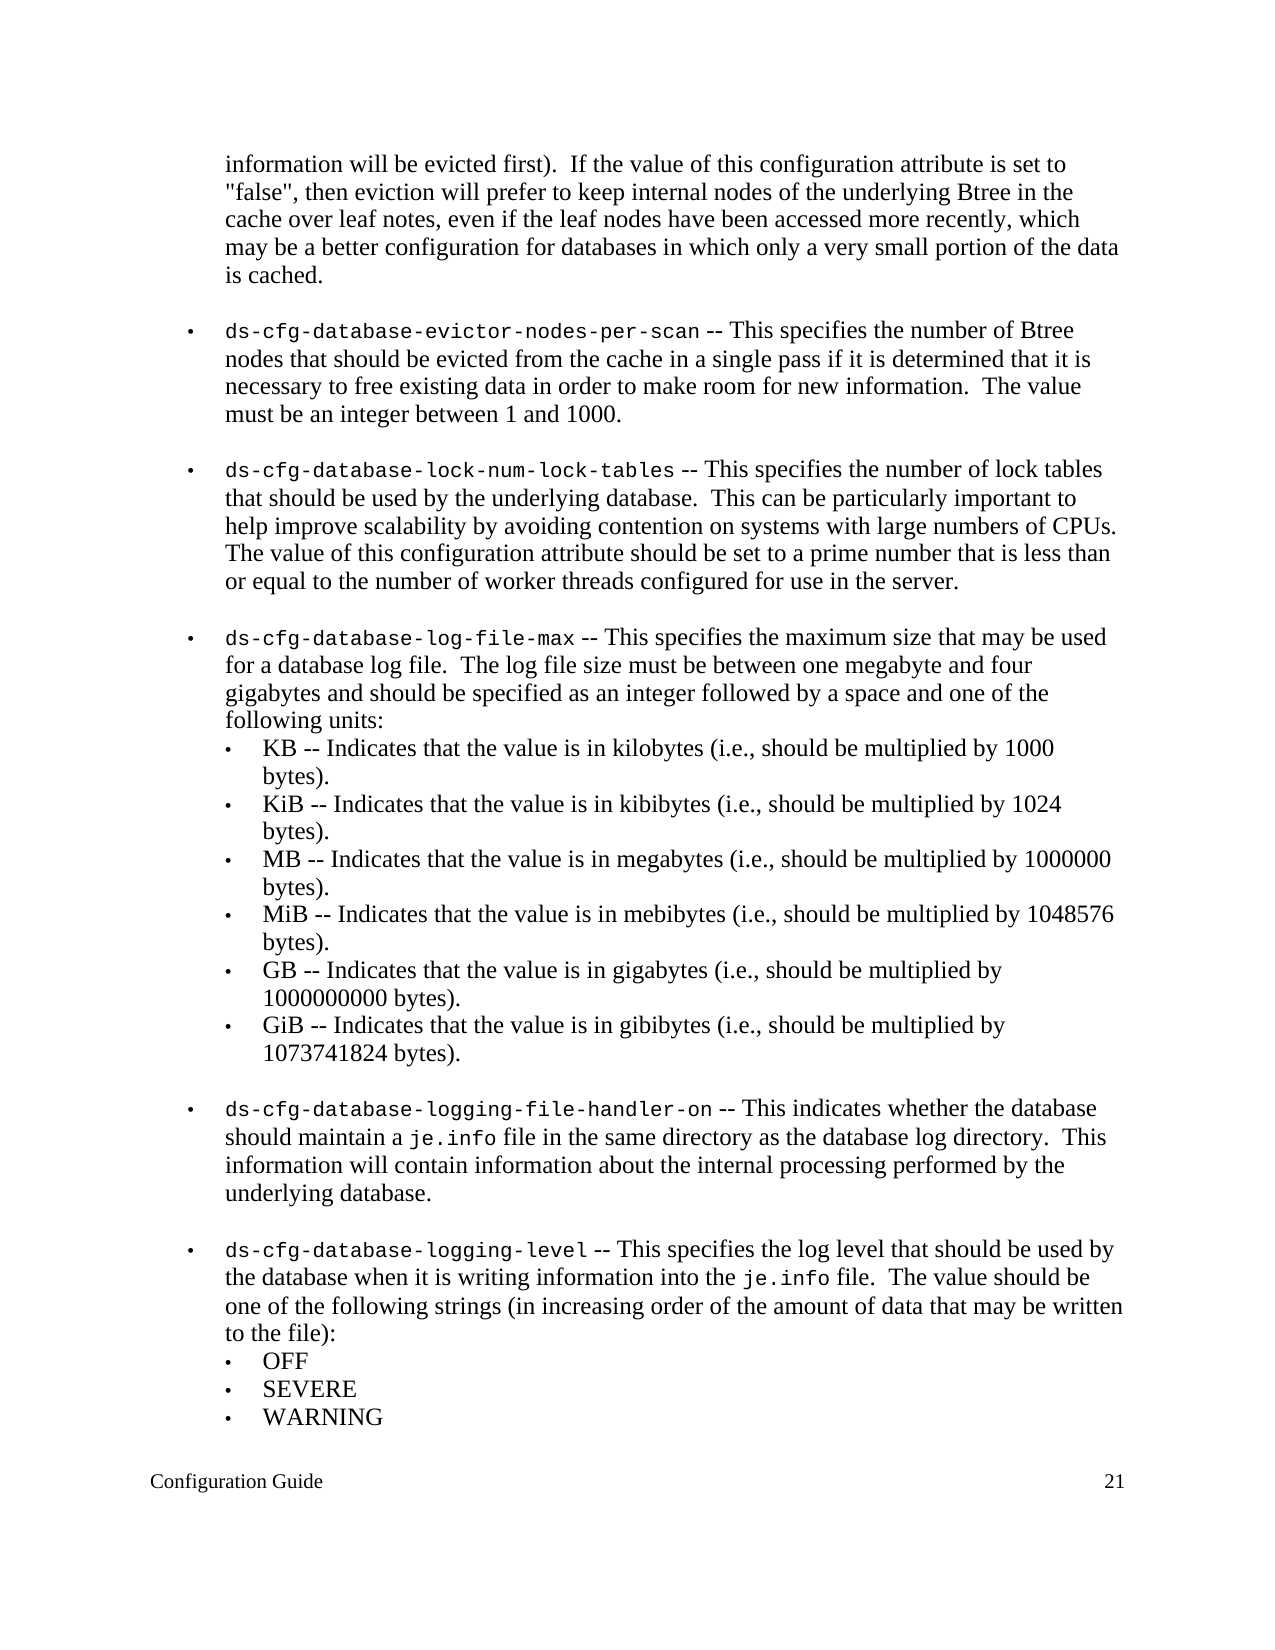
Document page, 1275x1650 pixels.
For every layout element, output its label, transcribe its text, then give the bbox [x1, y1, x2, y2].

list information will be evicted first). If the value of this configuration attribute is set to "false", then eviction will prefer to keep internal nodes of the underlying Btree in the cache over leaf notes, even if the leaf nodes have been accessed more recently, which may be a better configuration for databases in which only a very small portion of the data is cached. [187, 150, 1125, 288]
list ds-cfg-database-log-file-max -- This specifies the maximum size that may be used for a database log file. The log file size must be between one megabyte and four gigabytes and should be specified as an integer followed by a space and one of the following units: [187, 623, 1125, 734]
list SEVERE [225, 1375, 1125, 1403]
list WARNING [225, 1403, 1125, 1430]
list ds-cfg-database-logging-level -- This specifies the log level that should be used by the database when it is writing information into the je.info file. The value should be one of the following strings (in increasing order of the amount of data that may be written to the file): [187, 1235, 1125, 1347]
list GiB -- Indicates that the value is in gibibytes (i.e., should be multiplied by 1073741824 bytes). [225, 1011, 1125, 1067]
list GB -- Indicates that the value is in gigabytes (i.e., should be multiplied by 1000000000 bytes). [225, 956, 1125, 1011]
list MiB -- Indicates that the value is in mebibytes (i.e., should be multiplied by 1048576 bytes). [225, 901, 1125, 956]
list OFF [225, 1347, 1125, 1375]
list ds-cfg-database-evictor-nodes-per-scan -- This specifies the number of Btree nodes that should be evicted from the cache in a single pass if it is determined that it is necessary to free existing data in order to make room for new information. The value must be an integer between 1 and 1000. [187, 316, 1125, 428]
list MB -- Indicates that the value is in megabytes (i.e., should be multiplied by 1000000 bytes). [225, 845, 1125, 901]
list KiB -- Indicates that the value is in kibibytes (i.e., should be multiplied by 1024 bytes). [225, 790, 1125, 845]
list ds-cfg-database-lock-num-lock-tables -- This specifies the number of lock tables that should be used by the underlying database. This can be particularly important to help improve scalability by avoiding contention on systems with large numbers of CPUs. The value of this configuration attribute should be set to a prime number that is less than or equal to the number of worker threads configured for use in the server. [187, 456, 1125, 595]
list ds-cfg-database-logging-file-handler-on -- This indicates whether the database should maintain a je.info file in the same directory as the database log directory. This information will contain information about the internal processing performed by the underlying database. [187, 1094, 1125, 1207]
list KB -- Indicates that the value is in kilobytes (i.e., should be multiplied by 1000 bytes). [225, 734, 1125, 790]
